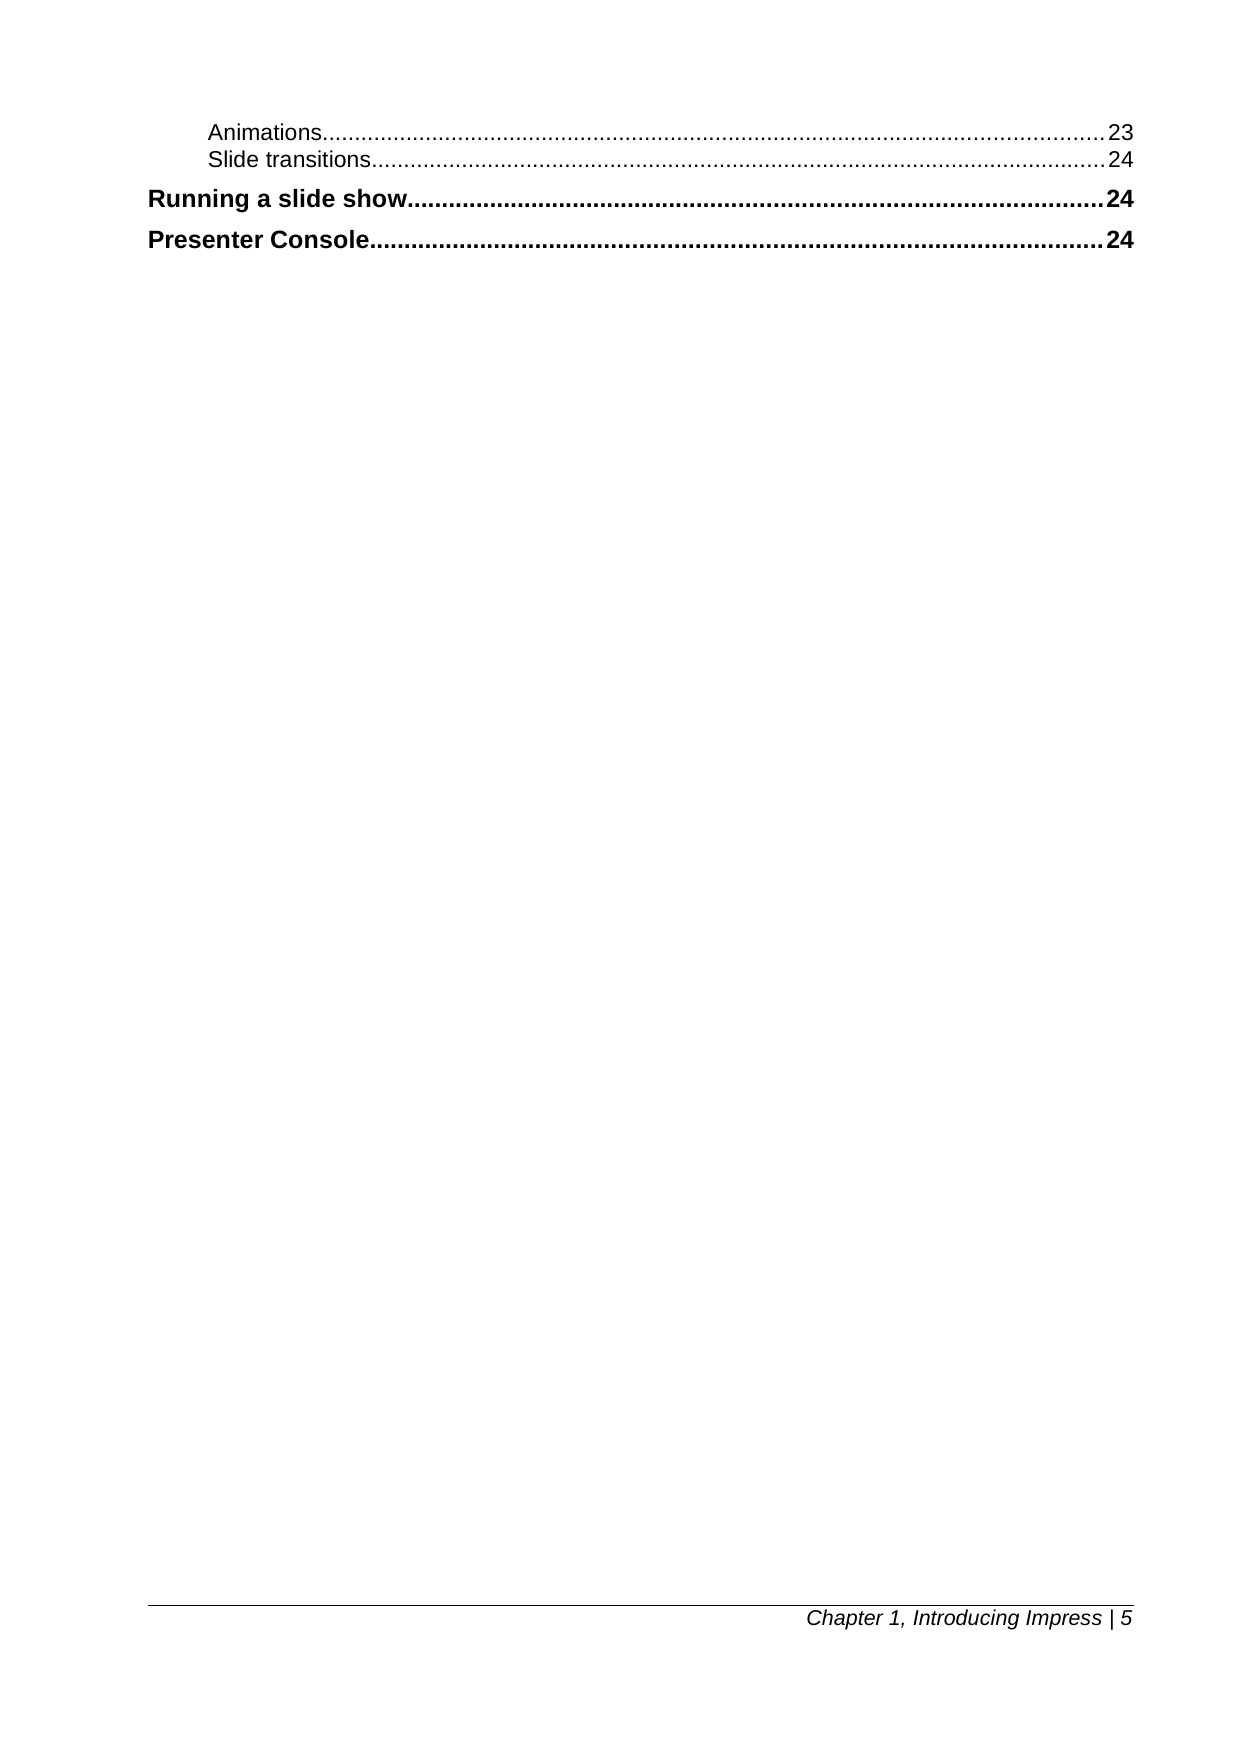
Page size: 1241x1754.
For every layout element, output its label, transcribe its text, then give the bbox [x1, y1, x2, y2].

text Running a slide show 24 [148, 184, 1134, 213]
text Slide transitions 24 [208, 145, 1134, 172]
text Presenter Console 24 [148, 225, 1134, 254]
text Animations 23 [208, 118, 1134, 145]
